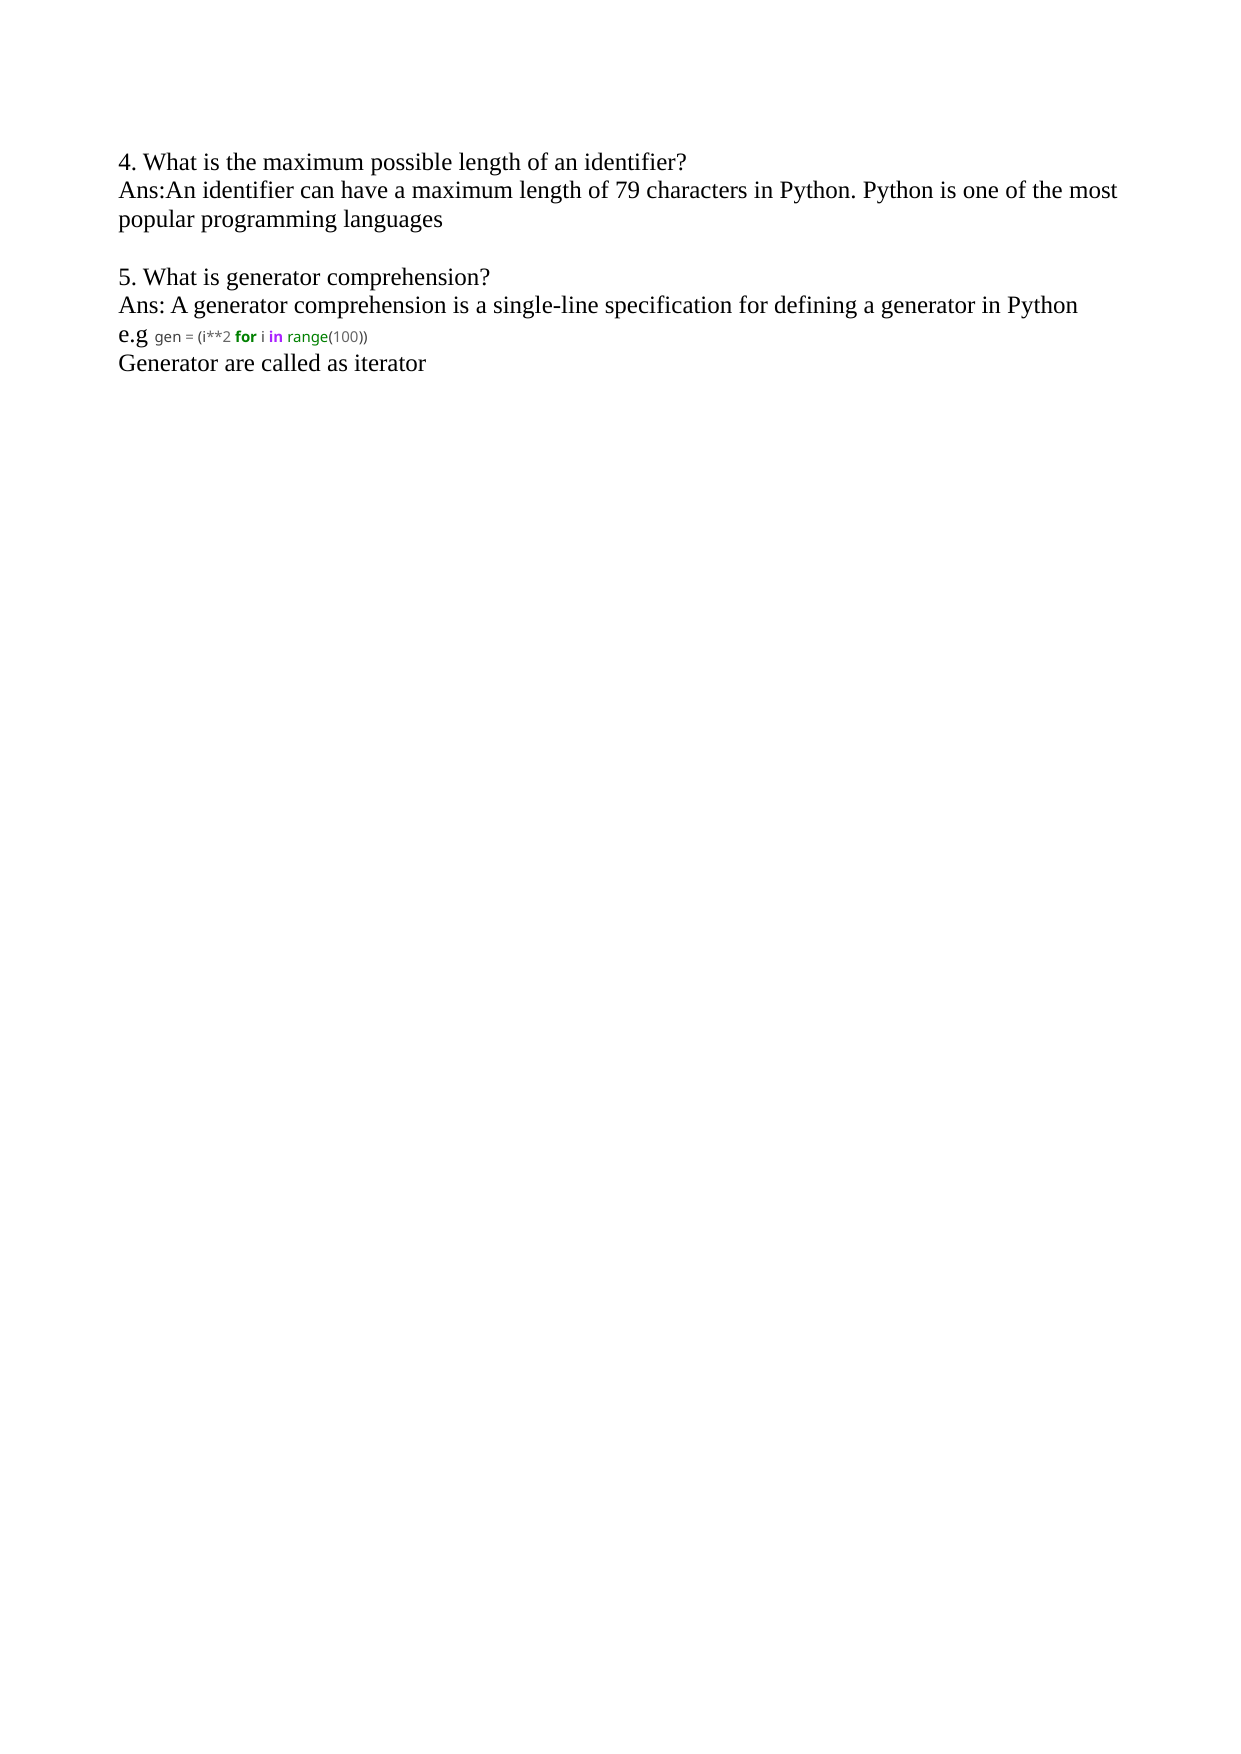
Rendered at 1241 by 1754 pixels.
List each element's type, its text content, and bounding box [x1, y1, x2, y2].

text e.g gen = (i**2 for i in range(100)) [118, 319, 1122, 348]
text Ans: A generator comprehension is a single-line specification for defining a generator in Python [118, 291, 1122, 319]
text Generator are called as iterator [118, 348, 1122, 377]
text 5. What is generator comprehension? [118, 262, 1122, 291]
text Ans:An identifier can have a maximum length of 79 characters in Python. Python is one of the most popular programming languages [118, 176, 1122, 233]
text 4. What is the maximum possible length of an identifier? [118, 147, 1122, 176]
